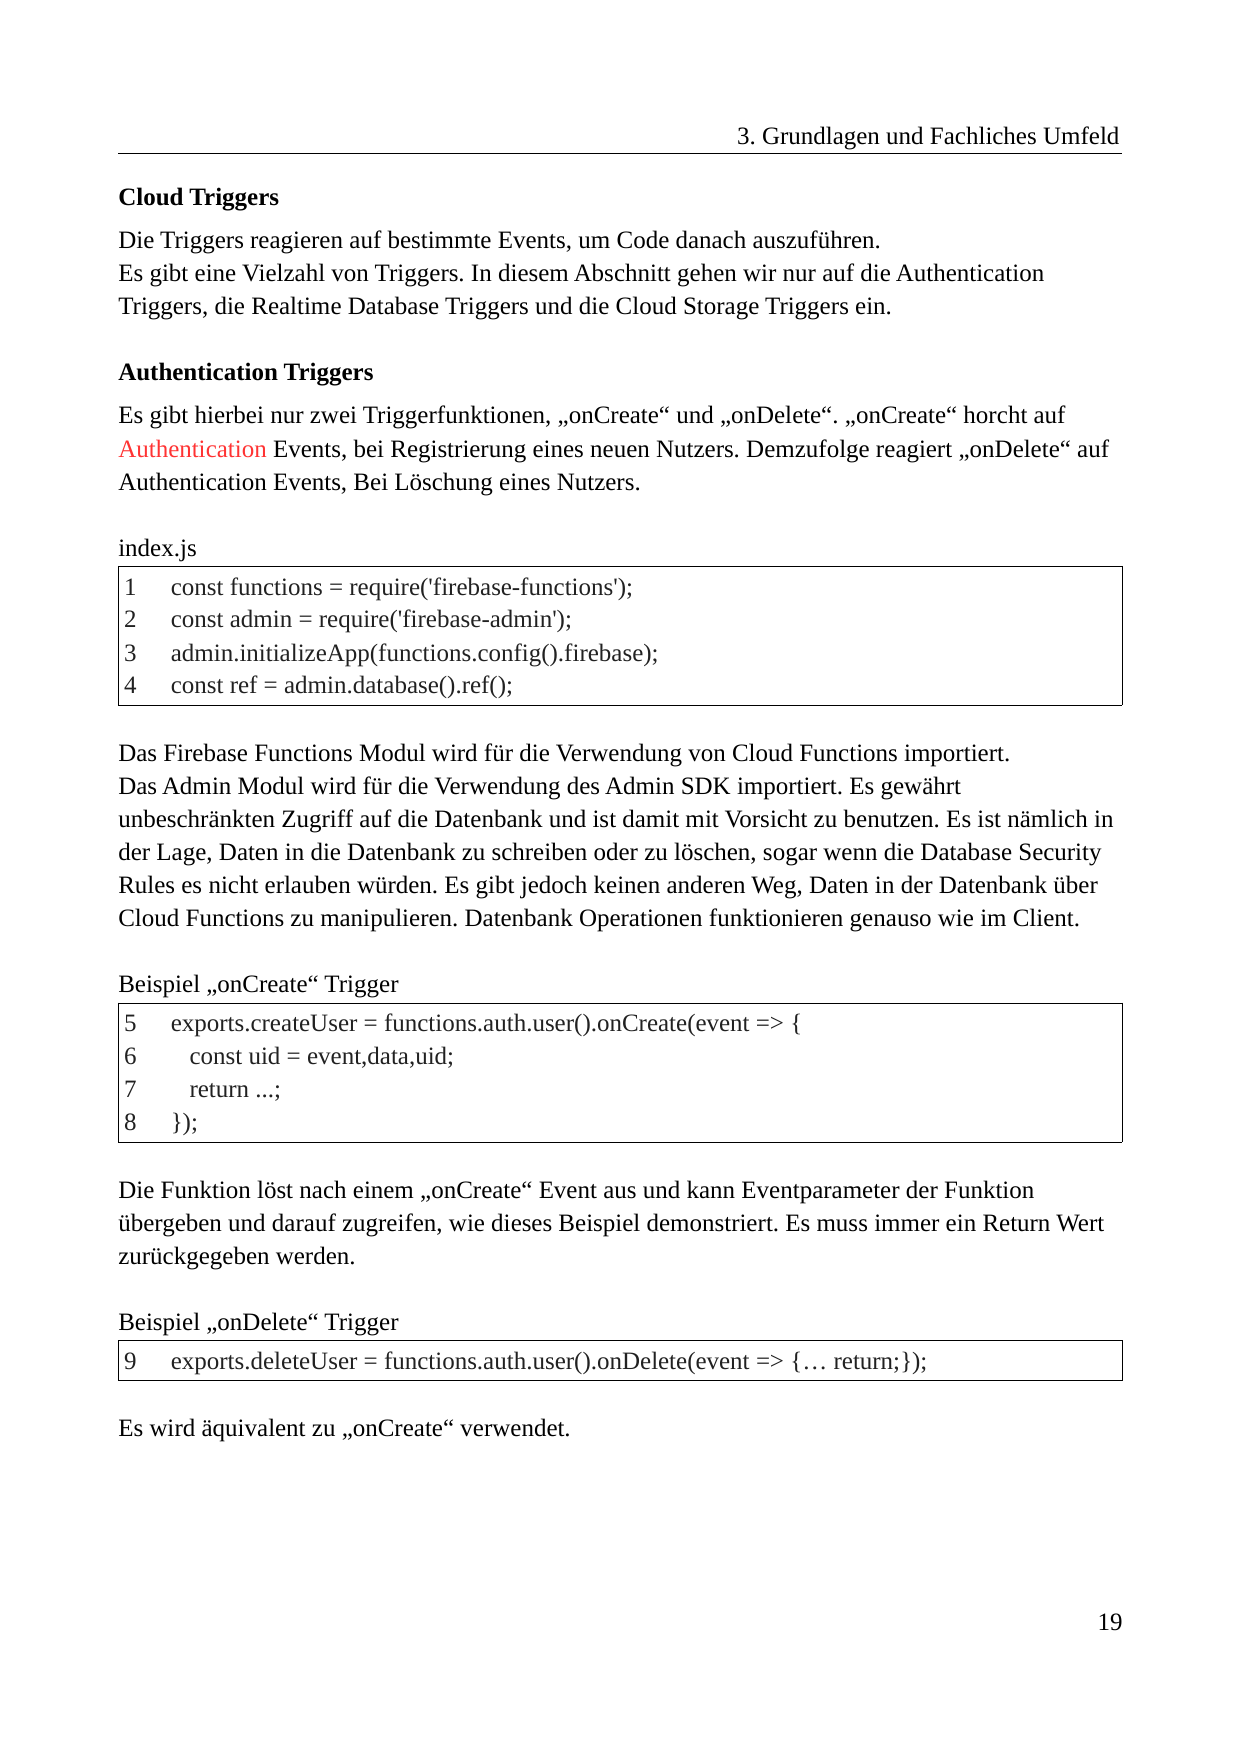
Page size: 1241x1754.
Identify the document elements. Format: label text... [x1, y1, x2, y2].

text Authentication Triggers [118, 357, 1122, 386]
text Es gibt hierbei nur zwei Triggerfunktionen, „onCreate“ und „onDelete“. „onCreate“ horcht auf Authentication Events, bei Registrierung eines neuen Nutzers. Demzufolge reagiert „onDelete“ auf Authentication Events, Bei Löschung eines Nutzers. [118, 401, 1122, 495]
text Cloud Triggers [118, 182, 1122, 211]
text Die Funktion löst nach einem „onCreate“ Event aus und kann Eventparameter der Funktion übergeben und darauf zugreifen, wie dieses Beispiel demonstriert. Es muss immer ein Return Wert zurückgegeben werden. [118, 1175, 1122, 1270]
table_header 5 6 7 8 [119, 1004, 165, 1142]
text Beispiel „onDelete“ Trigger [118, 1307, 1122, 1336]
text Das Firebase Functions Modul wird für die Verwendung von Cloud Functions importiert. [118, 738, 1122, 767]
text index.js [118, 533, 1122, 561]
table_header 9 [119, 1341, 165, 1380]
table_header 1 2 3 4 [119, 567, 165, 705]
text Die Triggers reagieren auf bestimmte Events, um Code danach auszuführen. [118, 225, 1122, 254]
table_header exports.deleteUser = functions.auth.user().onDelete(event => {… return;}); [165, 1341, 1122, 1380]
text Es gibt eine Vielzahl von Triggers. In diesem Abschnitt gehen wir nur auf die Authentication Triggers, die Realtime Database Triggers und die Cloud Storage Triggers ein. [118, 258, 1122, 320]
table_header exports.createUser = functions.auth.user().onCreate(event => { const uid = event,data,uid; return ...; }); [165, 1004, 1122, 1142]
text Das Admin Modul wird für die Verwendung des Admin SDK importiert. Es gewährt unbeschränkten Zugriff auf die Datenbank und ist damit mit Vorsicht zu benutzen. Es ist nämlich in der Lage, Daten in die Datenbank zu schreiben oder zu löschen, sogar wenn die Database Security Rules es nicht erlauben würden. Es gibt jedoch keinen anderen Weg, Daten in der Datenbank über Cloud Functions zu manipulieren. Datenbank Operationen funktionieren genauso wie im Client. [118, 771, 1122, 932]
text Beispiel „onCreate“ Trigger [118, 969, 1122, 998]
text Es wird äquivalent zu „onCreate“ verwendet. [118, 1413, 1122, 1442]
table_header const functions = require('firebase-functions'); const admin = require('firebase-admin'); admin.initializeApp(functions.config().firebase); const ref = admin.database().ref(); [165, 567, 1122, 705]
